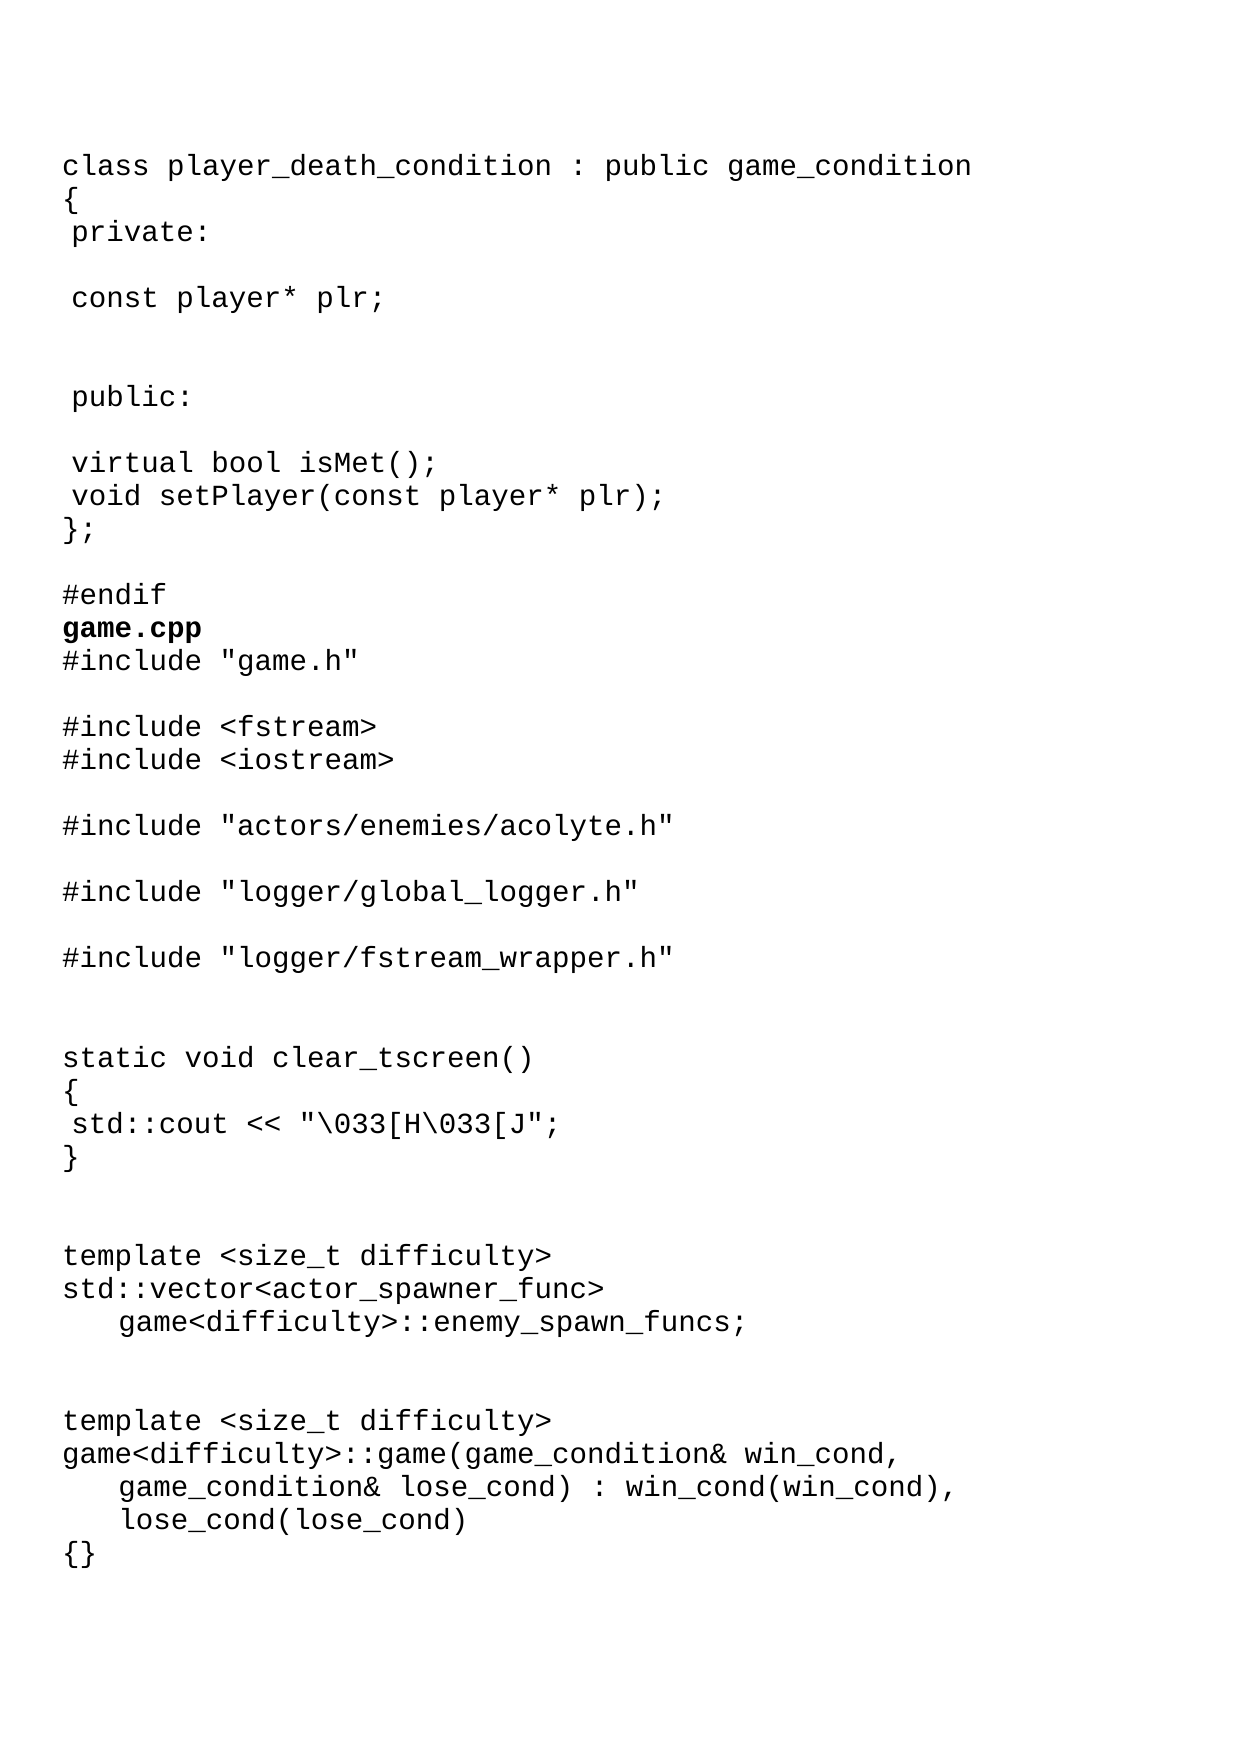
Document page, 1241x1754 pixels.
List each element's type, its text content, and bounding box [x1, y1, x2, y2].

text { [62, 1076, 1122, 1109]
text #include "game.h" [62, 646, 1122, 679]
text game.cpp [62, 613, 1122, 646]
text class player_death_condition : public game_condition [62, 151, 1122, 184]
text template <size_t difficulty> [62, 1241, 1122, 1274]
text template <size_t difficulty> [62, 1406, 1122, 1439]
text const player* plr; [62, 283, 1122, 316]
text #include <fstream> [62, 712, 1122, 746]
text #include "actors/enemies/acolyte.h" [62, 812, 1122, 844]
text }; [62, 514, 1122, 547]
text public: [62, 382, 1122, 415]
text { [62, 184, 1122, 217]
text static void clear_tscreen() [62, 1043, 1122, 1076]
text #include <iostream> [62, 746, 1122, 778]
text virtual bool isMet(); [62, 448, 1122, 481]
text } [62, 1142, 1122, 1175]
text #include "logger/global_logger.h" [62, 878, 1122, 911]
text std::cout << "\033[H\033[J"; [62, 1109, 1122, 1142]
text private: [62, 217, 1122, 250]
text {} [62, 1538, 1122, 1571]
text #include "logger/fstream_wrapper.h" [62, 944, 1122, 977]
text #endif [62, 580, 1122, 613]
text game<difficulty>::game(game_condition& win_cond, game_condition& lose_cond) : win_cond(win_cond), lose_cond(lose_cond) [62, 1439, 1122, 1538]
text std::vector<actor_spawner_func> game<difficulty>::enemy_spawn_funcs; [62, 1274, 1122, 1340]
text void setPlayer(const player* plr); [62, 481, 1122, 514]
